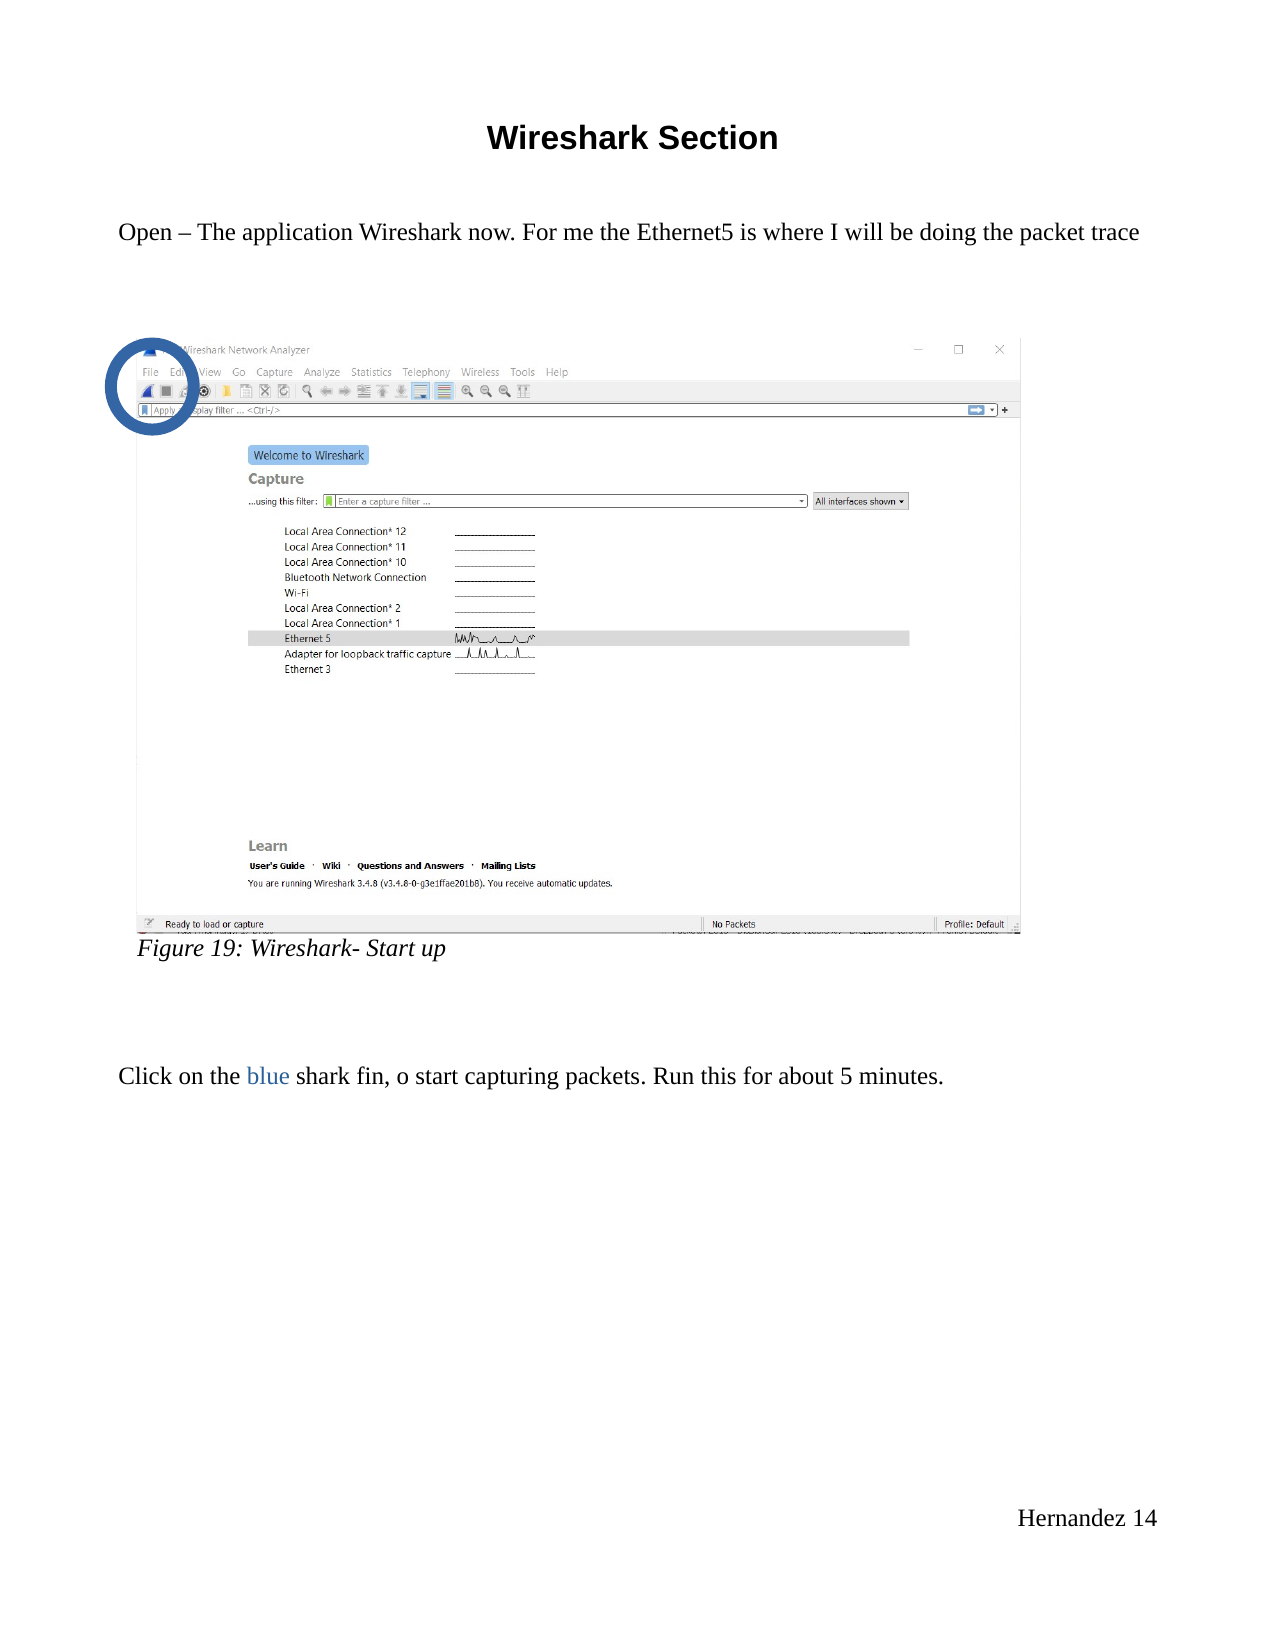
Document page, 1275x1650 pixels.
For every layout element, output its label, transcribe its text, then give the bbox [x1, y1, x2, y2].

picture [136, 338, 1021, 934]
subtitle Wireshark Section [118, 118, 1157, 157]
text Open – The application Wireshark now. For me the Ethernet5 is where I will be doing the packet trace [118, 217, 1157, 246]
text Click on the blue shark fin, o start capturing packets. Run this for about 5 minutes. [118, 1061, 1157, 1090]
text Figure 19: Wireshark- Start up [137, 934, 1020, 962]
picture [136, 350, 187, 423]
